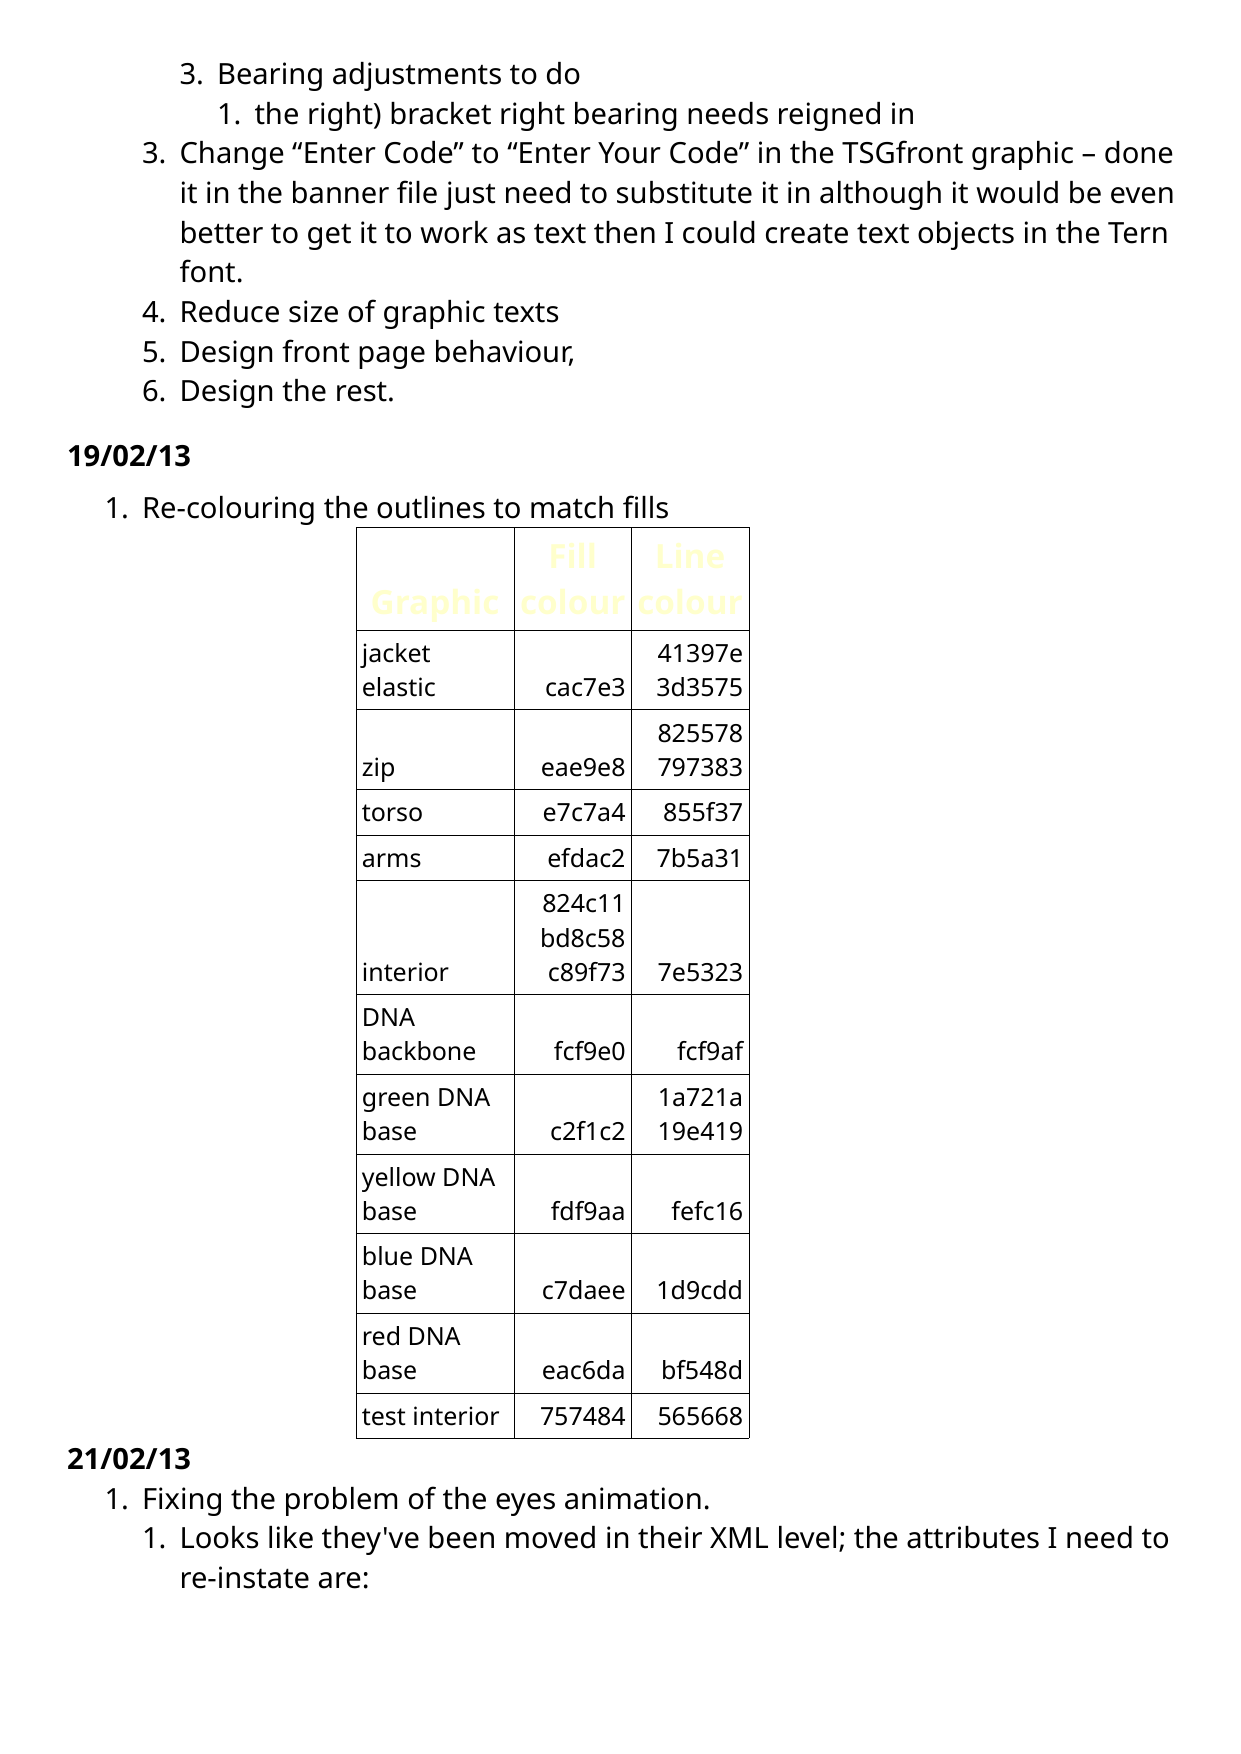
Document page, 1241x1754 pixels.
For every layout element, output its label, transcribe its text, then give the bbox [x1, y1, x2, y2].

table_cell green DNA base [357, 1075, 514, 1153]
table_header Fill colour [515, 528, 631, 630]
table_cell fcf9e0 [515, 995, 631, 1074]
table_cell efdac2 [515, 836, 631, 880]
subtitle 19/02/13 [67, 435, 1197, 475]
table_cell arms [357, 836, 514, 880]
table_cell eae9e8 [515, 710, 631, 789]
table_cell zip [357, 710, 514, 789]
table_cell interior [357, 881, 514, 994]
table_cell yellow DNA base [357, 1155, 514, 1233]
table_cell 41397e 3d3575 [632, 631, 749, 709]
table_header Graphic [357, 528, 514, 630]
list Fixing the problem of the eyes animation. [104, 1478, 1197, 1518]
table_cell fdf9aa [515, 1155, 631, 1233]
table_cell fcf9af [632, 995, 749, 1074]
list the right) bracket right bearing needs reigned in [217, 93, 1197, 133]
table_cell DNA backbone [357, 995, 514, 1074]
table_cell torso [357, 790, 514, 835]
table_cell fefc16 [632, 1155, 749, 1233]
table_cell eac6da [515, 1314, 631, 1392]
table_cell 1d9cdd [632, 1234, 749, 1313]
list Reduce size of graphic texts [142, 291, 1197, 331]
table_header Line colour [632, 528, 749, 630]
table_cell c7daee [515, 1234, 631, 1313]
table_cell 1a721a 19e419 [632, 1075, 749, 1153]
table_cell 7b5a31 [632, 836, 749, 880]
table_cell bf548d [632, 1314, 749, 1392]
table_cell 855f37 [632, 790, 749, 835]
table_cell 824c11 bd8c58 c89f73 [515, 881, 631, 994]
list Change “Enter Code” to “Enter Your Code” in the TSGfront graphic – done it in the banner file just need to substitute it in although it would be even better to get it to work as text then I could create text objects in the Tern font. [142, 133, 1197, 291]
table_cell c2f1c2 [515, 1075, 631, 1153]
table_cell test interior [357, 1394, 514, 1438]
table_cell cac7e3 [515, 631, 631, 709]
list Looks like they've been moved in their XML level; the attributes I need to re-instate are: [142, 1518, 1197, 1597]
table_cell 757484 [515, 1394, 631, 1438]
table_cell jacket elastic [357, 631, 514, 709]
list Re-colouring the outlines to match fills [104, 488, 1197, 527]
table_cell red DNA base [357, 1314, 514, 1392]
table_cell 565668 [632, 1394, 749, 1438]
list Bearing adjustments to do [179, 53, 1197, 93]
table_cell 7e5323 [632, 881, 749, 994]
text 21/02/13 [67, 1438, 1197, 1478]
table_cell blue DNA base [357, 1234, 514, 1313]
list Design front page behaviour, [142, 331, 1197, 371]
list Design the rest. [142, 371, 1197, 410]
table_cell 825578 797383 [632, 710, 749, 789]
table_cell e7c7a4 [515, 790, 631, 835]
